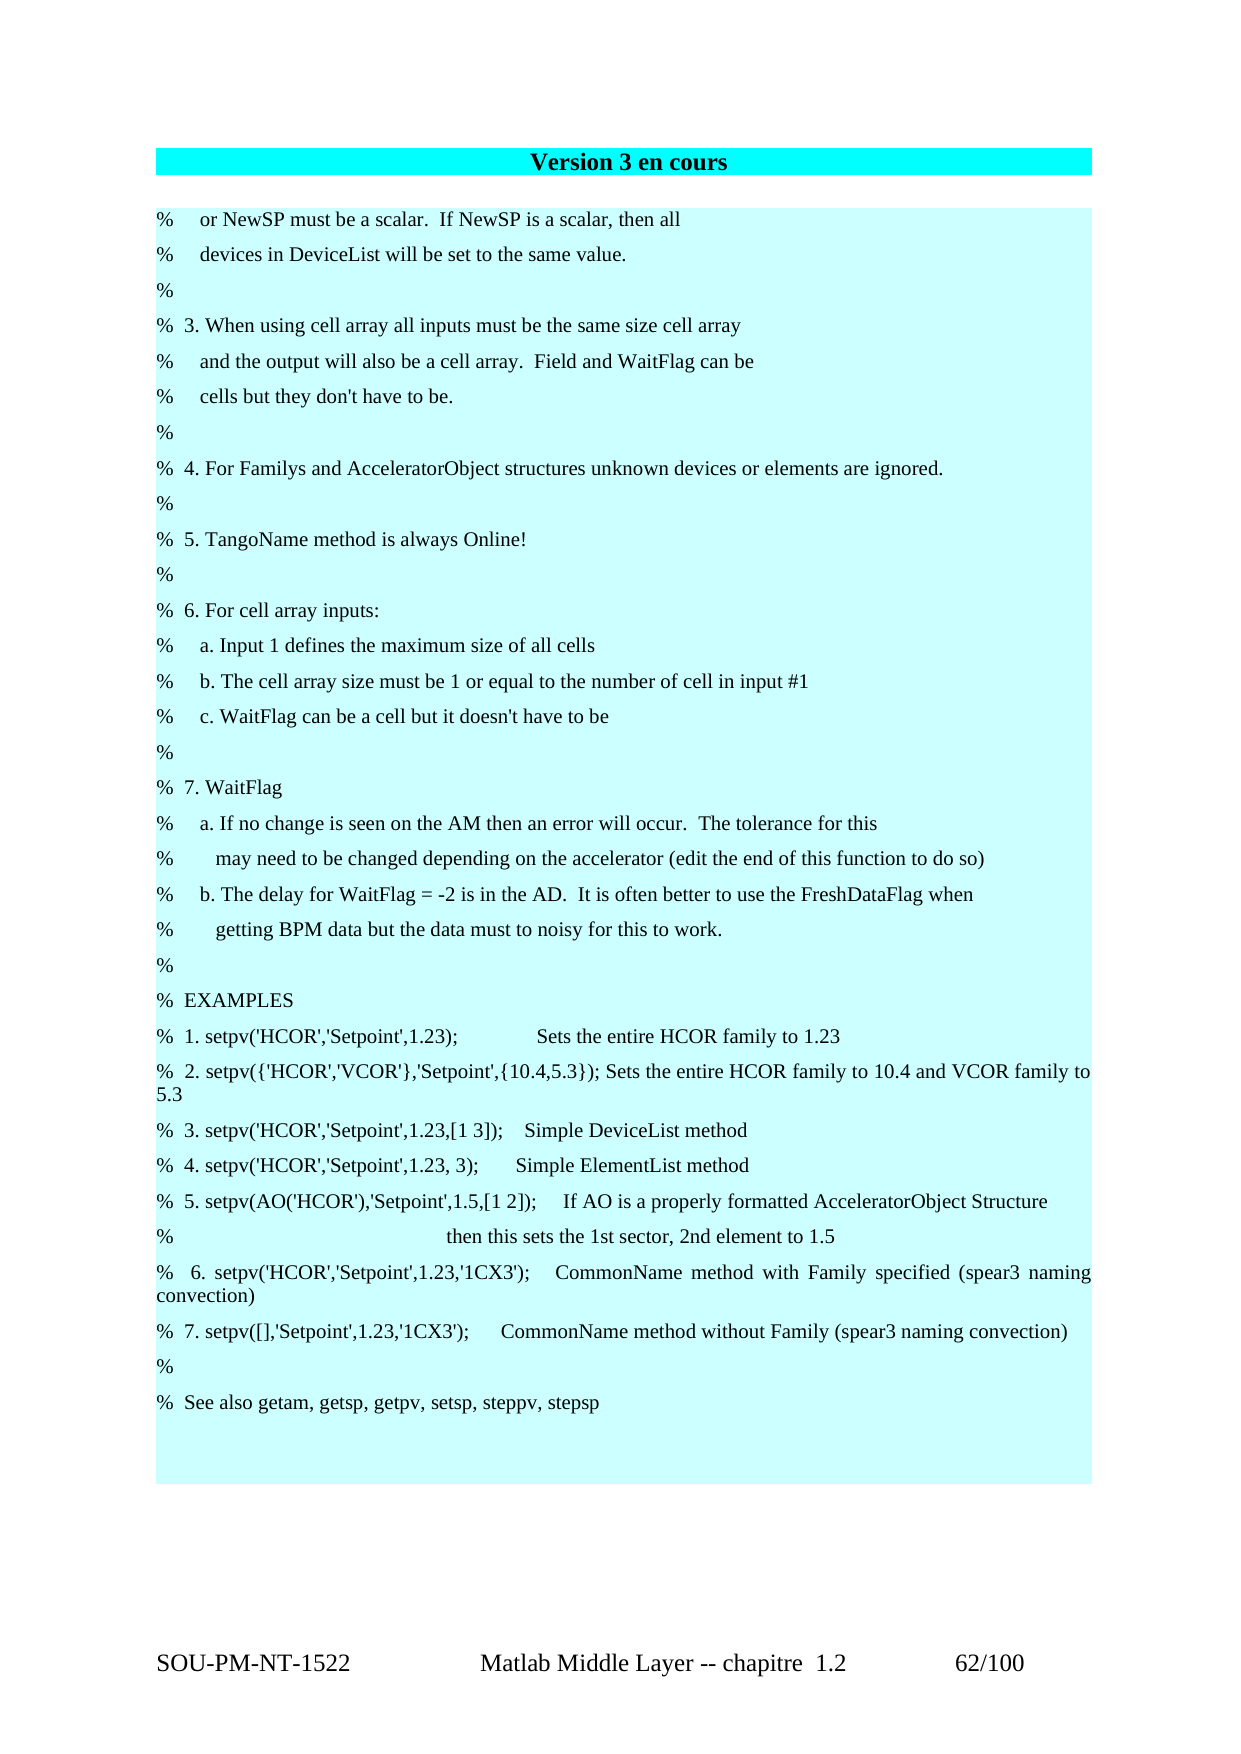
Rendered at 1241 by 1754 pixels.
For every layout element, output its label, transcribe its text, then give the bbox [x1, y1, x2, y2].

text % [156, 954, 1092, 977]
text % devices in DeviceList will be set to the same value. [156, 243, 1092, 266]
text % 6. For cell array inputs: [156, 598, 1092, 622]
text % 3. When using cell array all inputs must be the same size cell array [156, 314, 1092, 337]
text % c. WaitFlag can be a cell but it doesn't have to be [156, 705, 1092, 728]
text % 2. setpv({'HCOR','VCOR'},'Setpoint',{10.4,5.3}); Sets the entire HCOR family to 10.4 and VCOR family to 5.3 [156, 1060, 1092, 1106]
text % a. Input 1 defines the maximum size of all cells [156, 634, 1092, 657]
text % 5. TangoName method is always Online! [156, 527, 1092, 551]
text % [156, 279, 1092, 302]
text % a. If no change is seen on the AM then an error will occur. The tolerance for this [156, 812, 1092, 835]
text % cells but they don't have to be. [156, 385, 1092, 408]
text % [156, 421, 1092, 444]
text % 3. setpv('HCOR','Setpoint',1.23,[1 3]); Simple DeviceList method [156, 1119, 1092, 1142]
text % b. The delay for WaitFlag = -2 is in the AD. It is often better to use the FreshDataFlag when [156, 883, 1092, 906]
text % EXAMPLES [156, 989, 1092, 1012]
text % getting BPM data but the data must to noisy for this to work. [156, 918, 1092, 941]
text % 1. setpv('HCOR','Setpoint',1.23); Sets the entire HCOR family to 1.23 [156, 1025, 1092, 1048]
text % 7. WaitFlag [156, 776, 1092, 799]
text % 5. setpv(AO('HCOR'),'Setpoint',1.5,[1 2]); If AO is a properly formatted AcceleratorObject Structure [156, 1190, 1092, 1213]
text % [156, 1355, 1092, 1378]
text % or NewSP must be a scalar. If NewSP is a scalar, then all [156, 208, 1092, 231]
text % may need to be changed depending on the accelerator (edit the end of this function to do so) [156, 847, 1092, 870]
text % 4. setpv('HCOR','Setpoint',1.23, 3); Simple ElementList method [156, 1154, 1092, 1177]
text % 4. For Familys and AcceleratorObject structures unknown devices or elements are ignored. [156, 456, 1092, 479]
text % then this sets the 1st sector, 2nd element to 1.5 [156, 1225, 1092, 1248]
text % 6. setpv('HCOR','Setpoint',1.23,'1CX3'); CommonName method with Family specified (spear3 naming convection) [156, 1261, 1092, 1307]
text % and the output will also be a cell array. Field and WaitFlag can be [156, 350, 1092, 373]
text % See also getam, getsp, getpv, setsp, steppv, stepsp [156, 1391, 1092, 1413]
text % [156, 563, 1092, 586]
text % [156, 492, 1092, 515]
text % b. The cell array size must be 1 or equal to the number of cell in input #1 [156, 669, 1092, 693]
text % 7. setpv([],'Setpoint',1.23,'1CX3'); CommonName method without Family (spear3 naming convection) [156, 1319, 1092, 1342]
text % [156, 741, 1092, 764]
